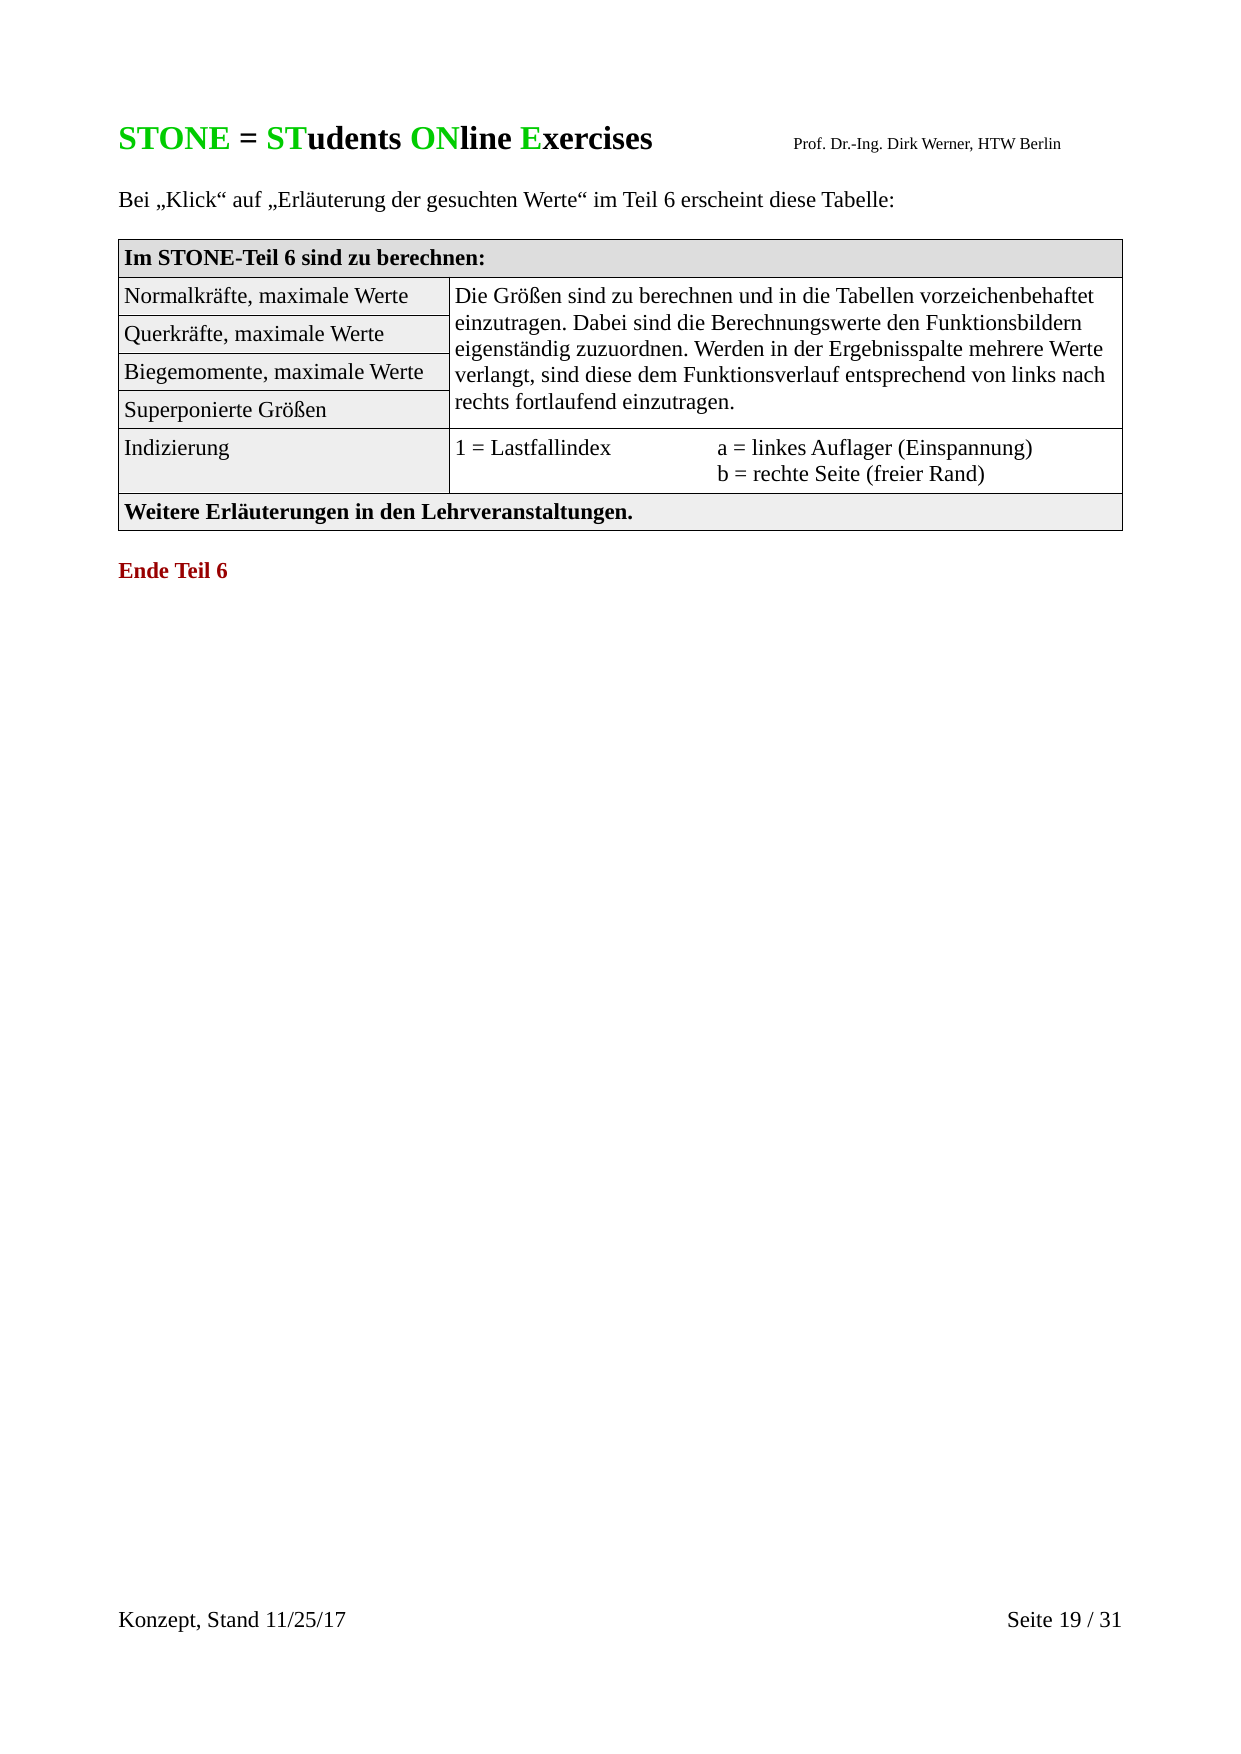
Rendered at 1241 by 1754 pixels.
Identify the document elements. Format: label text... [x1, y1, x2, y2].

table_cell Indizierung [119, 429, 449, 492]
text Bei „Klick“ auf „Erläuterung der gesuchten Werte“ im Teil 6 erscheint diese Tabelle: [118, 186, 1122, 212]
text Ende Teil 6 [118, 557, 1122, 583]
table_cell 1 = Lastfallindex a = linkes Auflager (Einspannung) b = rechte Seite (freier Rand) [450, 429, 1122, 492]
table_cell Biegemomente, maximale Werte [119, 354, 449, 390]
table_cell Die Größen sind zu berechnen und in die Tabellen vorzeichenbehaftet einzutragen. Dabei sind die Berechnungswerte den Funktionsbildern eigenständig zuzuordnen. Werden in der Ergebnisspalte mehrere Werte verlangt, sind diese dem Funktionsverlauf entsprechend von links nach rechts fortlaufend einzutragen. [450, 278, 1122, 428]
table_cell Normalkräfte, maximale Werte [119, 278, 449, 314]
table_cell Superponierte Größen [119, 391, 449, 428]
table_cell Querkräfte, maximale Werte [119, 316, 449, 352]
table_header Im STONE-Teil 6 sind zu berechnen: [119, 240, 1122, 277]
table_cell Weitere Erläuterungen in den Lehrveranstaltungen. [119, 494, 1122, 530]
